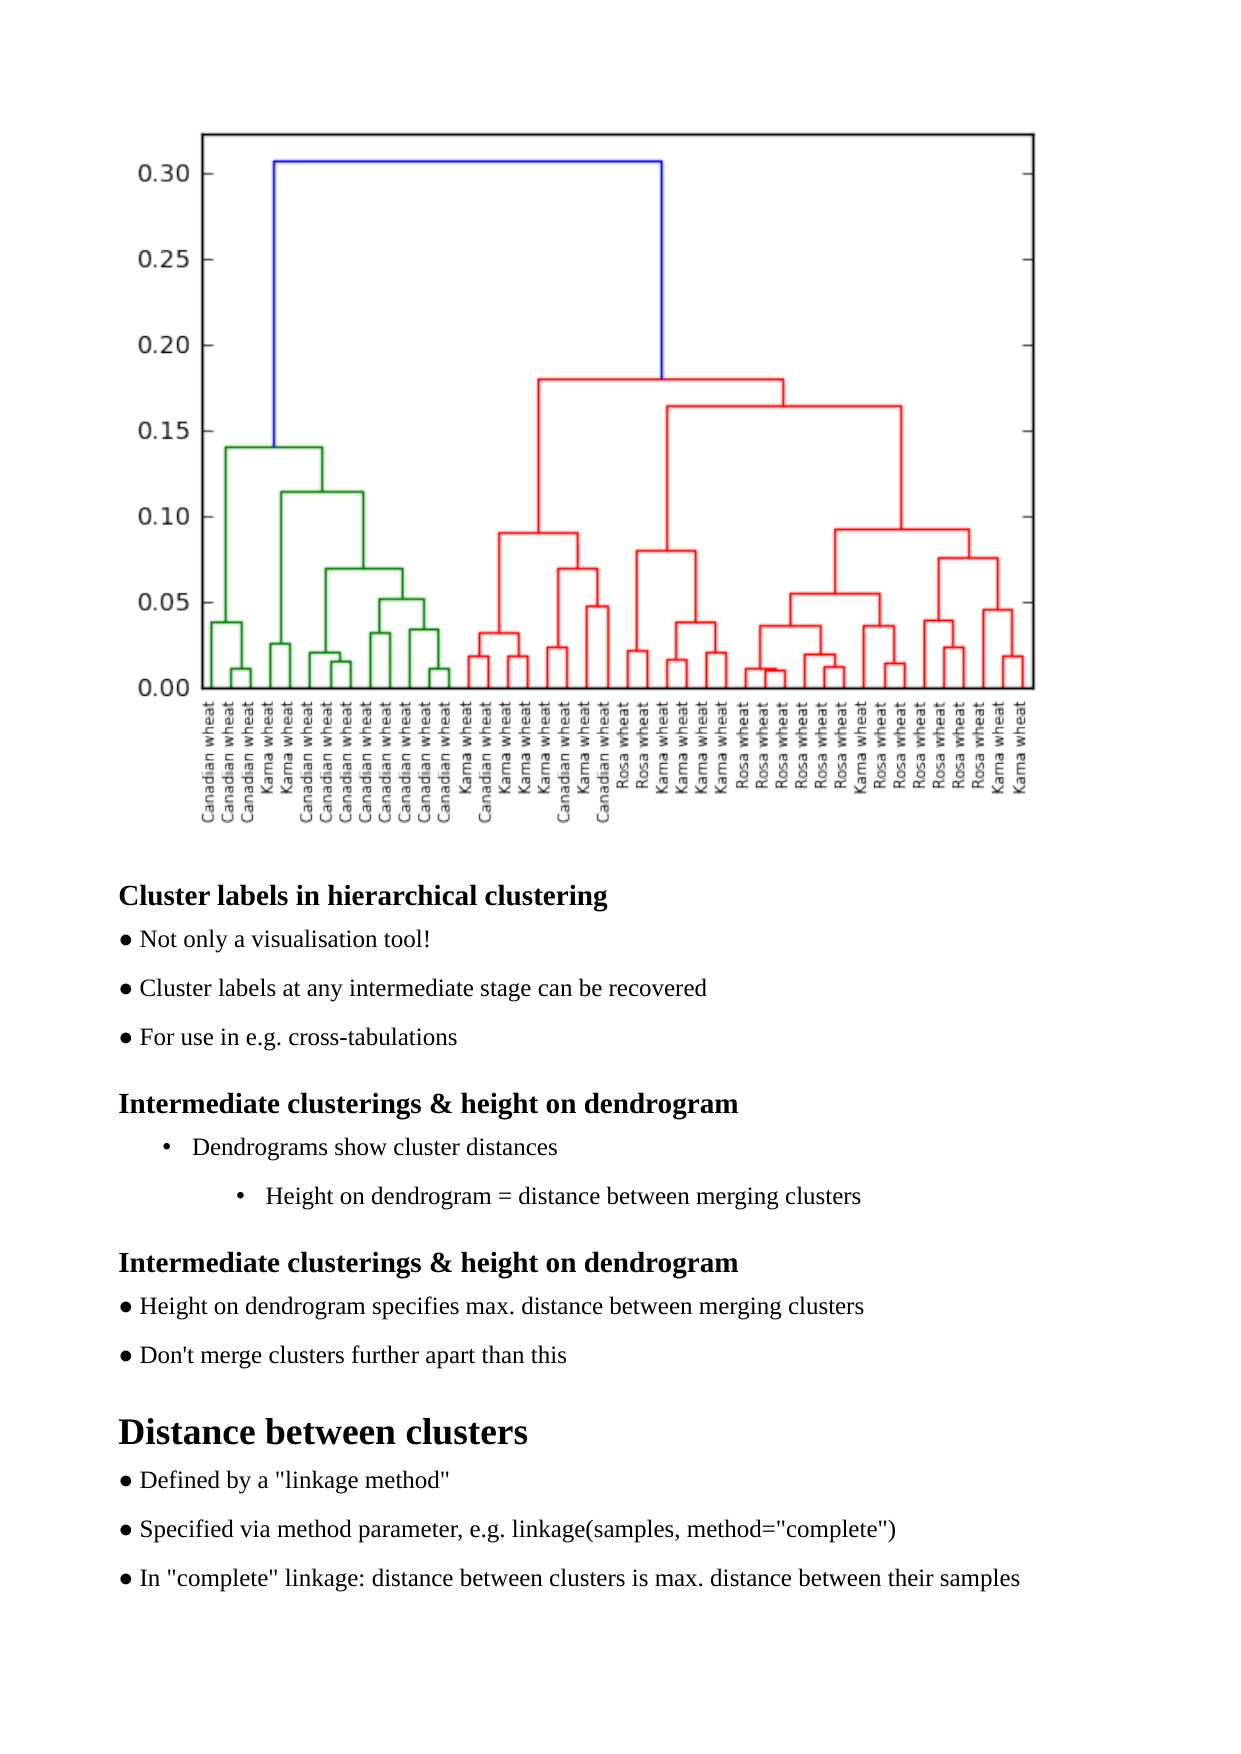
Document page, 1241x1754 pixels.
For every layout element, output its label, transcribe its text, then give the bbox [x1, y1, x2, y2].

list Dendrograms show cluster distances [162, 1132, 1122, 1161]
text ● In "complete" linkage: distance between clusters is max. distance between their samples [118, 1563, 1122, 1592]
picture [118, 118, 1049, 838]
subtitle Intermediate clusterings & height on dendrogram [118, 1086, 1122, 1119]
subtitle Cluster labels in hierarchical clustering [118, 878, 1122, 912]
text ● Defined by a "linkage method" [118, 1465, 1122, 1494]
text ● Height on dendrogram specifies max. distance between merging clusters [118, 1291, 1122, 1319]
subtitle Intermediate clusterings & height on dendrogram [118, 1245, 1122, 1278]
list Height on dendrogram = distance between merging clusters [236, 1181, 1122, 1210]
text ● Don't merge clusters further apart than this [118, 1340, 1122, 1368]
text ● For use in e.g. cross-tabulations [118, 1022, 1122, 1051]
subtitle Distance between clusters [118, 1410, 1122, 1453]
text ● Not only a visualisation tool! [118, 924, 1122, 953]
text ● Specified via method parameter, e.g. linkage(samples, method="complete") [118, 1514, 1122, 1543]
text ● Cluster labels at any intermediate stage can be recovered [118, 973, 1122, 1002]
